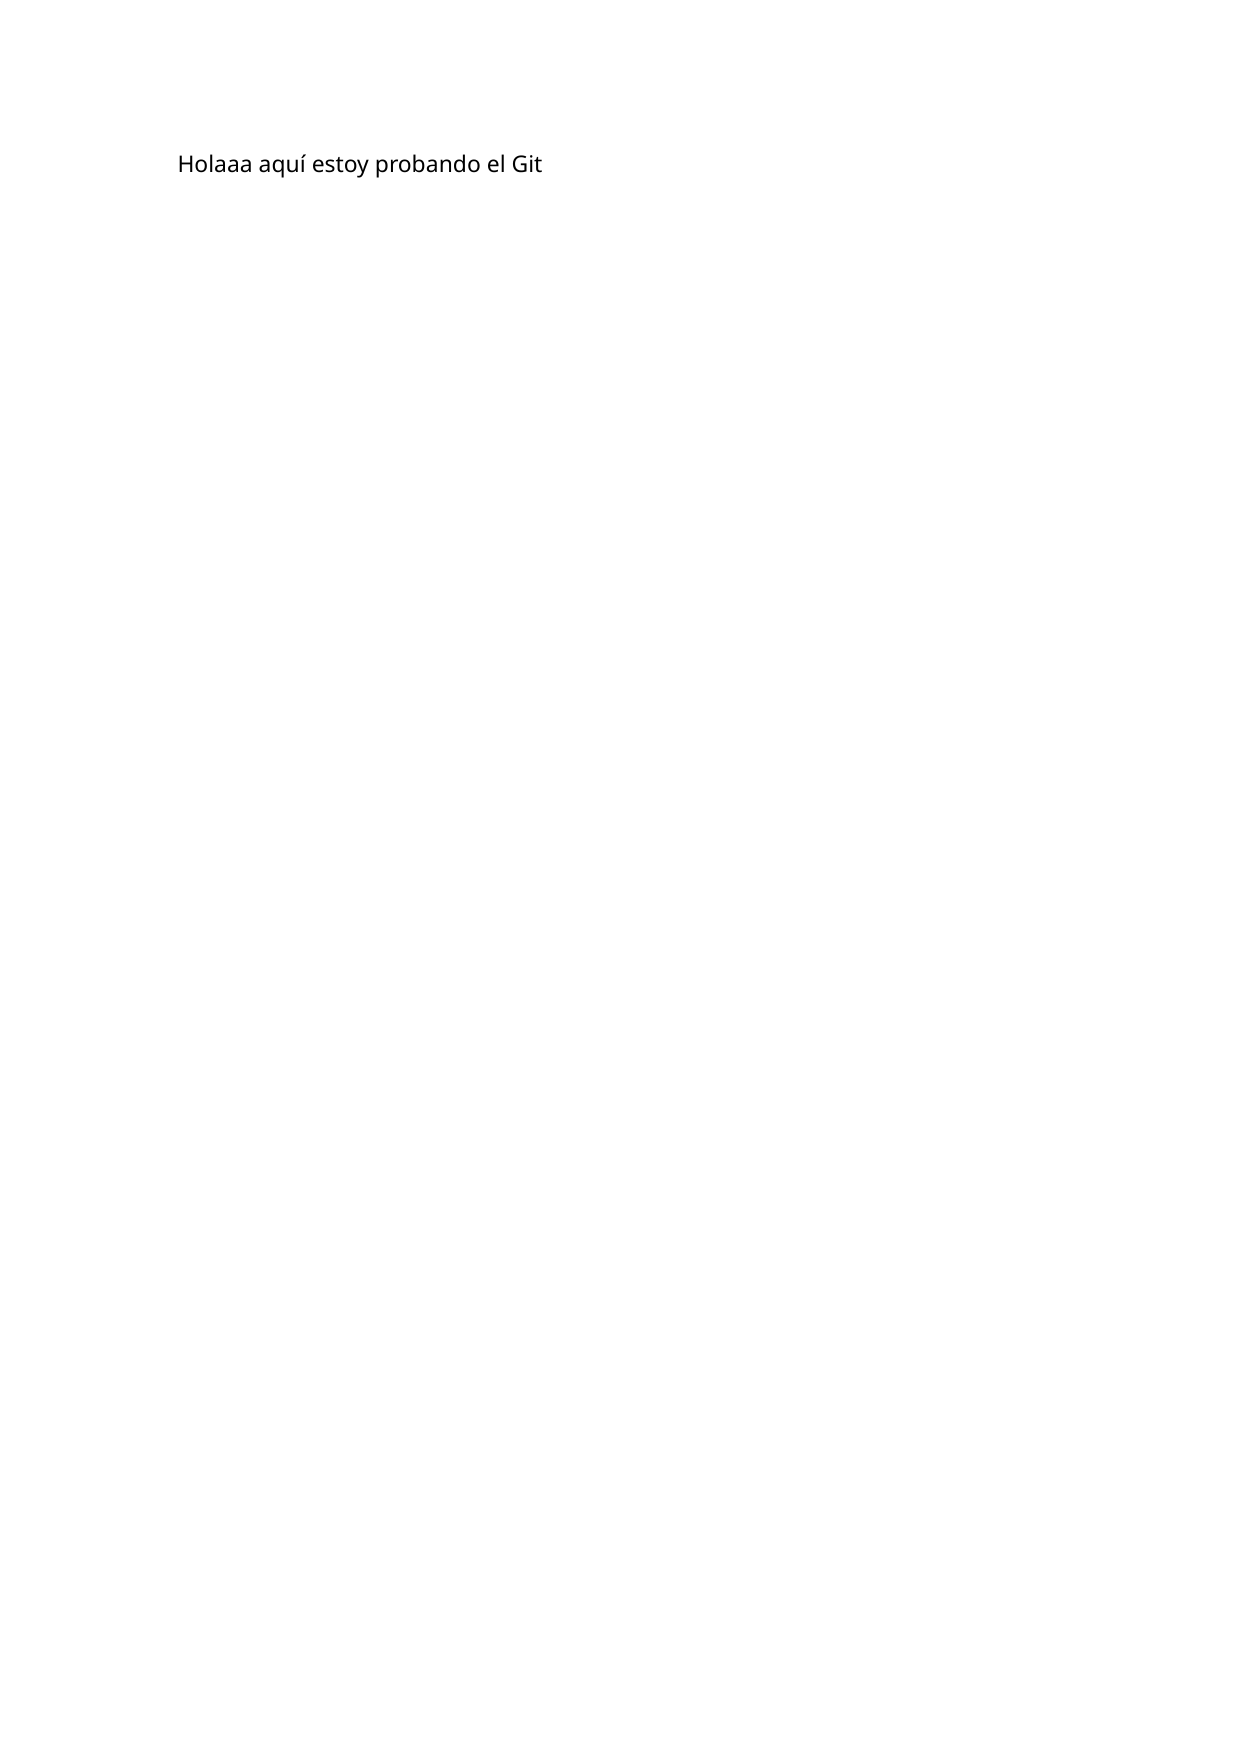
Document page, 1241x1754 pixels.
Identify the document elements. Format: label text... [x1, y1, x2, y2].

text Holaaa aquí estoy probando el Git [177, 148, 1063, 179]
